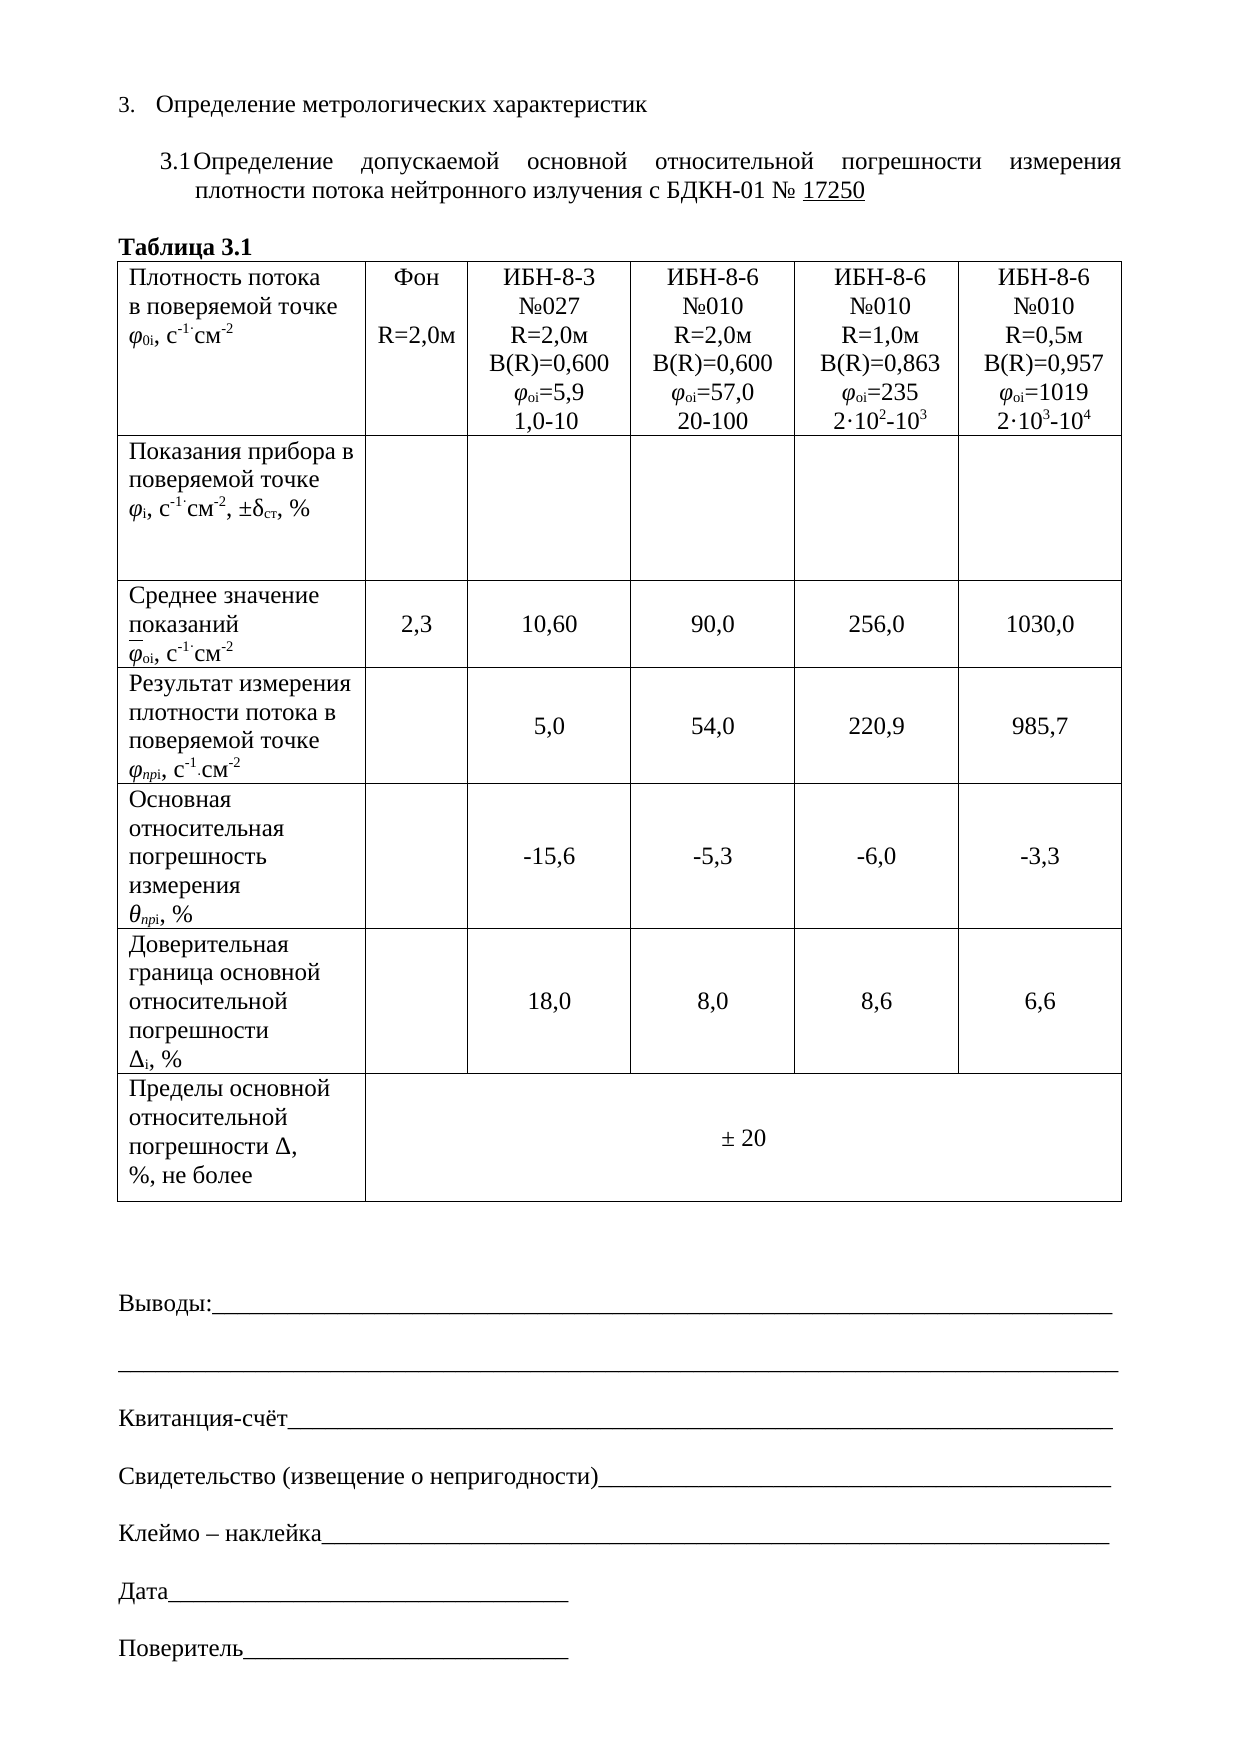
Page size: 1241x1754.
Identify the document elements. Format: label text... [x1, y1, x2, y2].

table_cell Пределы основной относительной погрешности Δ, %, не более [118, 1074, 365, 1201]
table_cell Доверительная граница основной относительной погрешности Δi, % [118, 929, 365, 1072]
table_cell 985,7 [959, 668, 1121, 783]
table_cell ± 20 [366, 1074, 1121, 1201]
table_header ИБН-8-6 №010 R=2,0м B(R)=0,600 φoi=57,0 20-100 [631, 262, 794, 435]
table_cell -15,6 [468, 784, 630, 928]
table_cell 6,6 [959, 929, 1121, 1072]
table_cell 54,0 [631, 668, 794, 783]
table_cell Среднее значение показаний φoi, с-1·см-2 [118, 581, 365, 667]
table_cell 2,3 [366, 581, 467, 667]
list Определение допускаемой основной относительной погрешности измерения плотности потока нейтронного излучения с БДКН-01 № 17250 [159, 146, 1122, 204]
table_cell -6,0 [795, 784, 958, 928]
table_cell [631, 436, 794, 579]
table_header ИБН-8-3 №027 R=2,0м B(R)=0,600 φoi=5,9 1,0-10 [468, 262, 630, 435]
table_header Фон R=2,0м [366, 262, 467, 435]
table_header ИБН-8-6 №010 R=1,0м B(R)=0,863 φoi=235 2·102-103 [795, 262, 958, 435]
text Свидетельство (извещение о непригодности)_________________________________________ [118, 1461, 1122, 1490]
table_cell 256,0 [795, 581, 958, 667]
table_cell [795, 436, 958, 579]
table_cell [366, 784, 467, 928]
table_cell [366, 668, 467, 783]
table_cell 220,9 [795, 668, 958, 783]
text Выводы:________________________________________________________________________________________________________________________________________________________ [118, 1288, 1122, 1375]
text Поверитель__________________________ [118, 1633, 1122, 1662]
list Определение метрологических характеристик [118, 89, 1122, 117]
table_cell [366, 436, 467, 579]
table_cell -3,3 [959, 784, 1121, 928]
table_cell 8,6 [795, 929, 958, 1072]
table_cell 10,60 [468, 581, 630, 667]
table_cell Результат измерения плотности потока в поверяемой точке φпрi, с-1·см-2 [118, 668, 365, 783]
table_header ИБН-8-6 №010 R=0,5м B(R)=0,957 φoi=1019 2·103-104 [959, 262, 1121, 435]
text Клеймо – наклейка_______________________________________________________________ [118, 1518, 1122, 1547]
table_cell -5,3 [631, 784, 794, 928]
table_header Плотность потока в поверяемой точке φ0i, с-1·см-2 [118, 262, 365, 435]
table_cell 18,0 [468, 929, 630, 1072]
table_cell [366, 929, 467, 1072]
subtitle Таблица 3.1 [118, 232, 1122, 261]
text Квитанция-счёт__________________________________________________________________ [118, 1403, 1122, 1432]
table_cell 1030,0 [959, 581, 1121, 667]
table_cell 8,0 [631, 929, 794, 1072]
table_cell [468, 436, 630, 579]
table_cell [959, 436, 1121, 579]
text Дата________________________________ [118, 1576, 1122, 1605]
table_cell Показания прибора в поверяемой точке φi, с-1·см-2, ±δст, % [118, 436, 365, 579]
table_cell Основная относительная погрешность измерения θпрi, % [118, 784, 365, 928]
table_cell 90,0 [631, 581, 794, 667]
table_cell 5,0 [468, 668, 630, 783]
